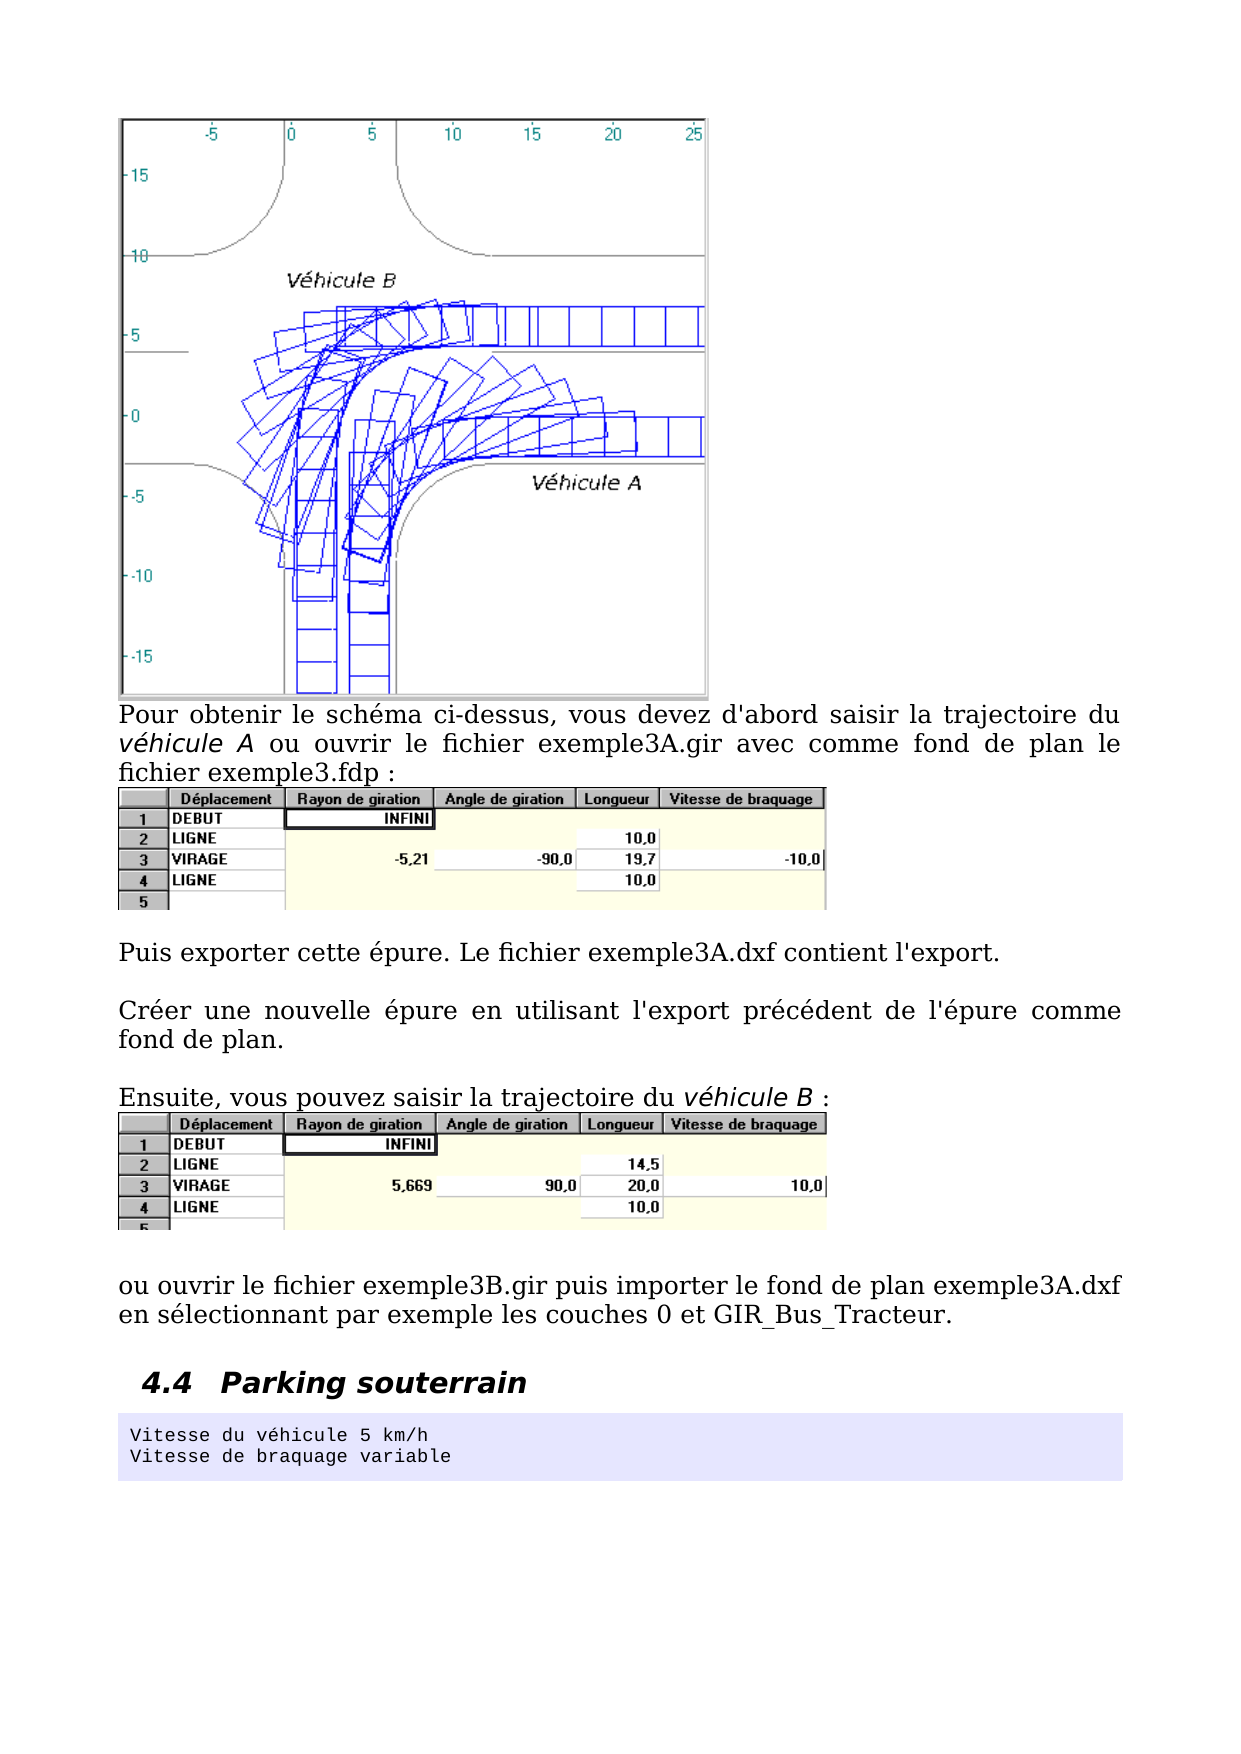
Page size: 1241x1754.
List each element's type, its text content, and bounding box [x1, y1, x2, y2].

picture [118, 787, 827, 910]
text Puis exporter cette épure. Le fichier exemple3A.dxf contient l'export. [118, 938, 1122, 967]
text ou ouvrir le fichier exemple3B.gir puis importer le fond de plan exemple3A.dxf en sélectionnant par exemple les couches 0 et GIR_Bus_Tracteur. [118, 1271, 1122, 1329]
text Pour obtenir le schéma ci-dessus, vous devez d'abord saisir la trajectoire du véhicule A ou ouvrir le fichier exemple3A.gir avec comme fond de plan le fichier exemple3.fdp : [118, 118, 1122, 787]
list Vitesse du véhicule 5 km/h Vitesse de braquage variable [119, 1414, 1122, 1480]
text Créer une nouvelle épure en utilisant l'export précédent de l'épure comme fond de plan. [118, 996, 1122, 1054]
picture [118, 118, 709, 701]
picture [118, 1112, 827, 1230]
text Ensuite, vous pouvez saisir la trajectoire du véhicule B : [118, 1083, 1122, 1112]
subtitle Parking souterrain [142, 1367, 1122, 1401]
